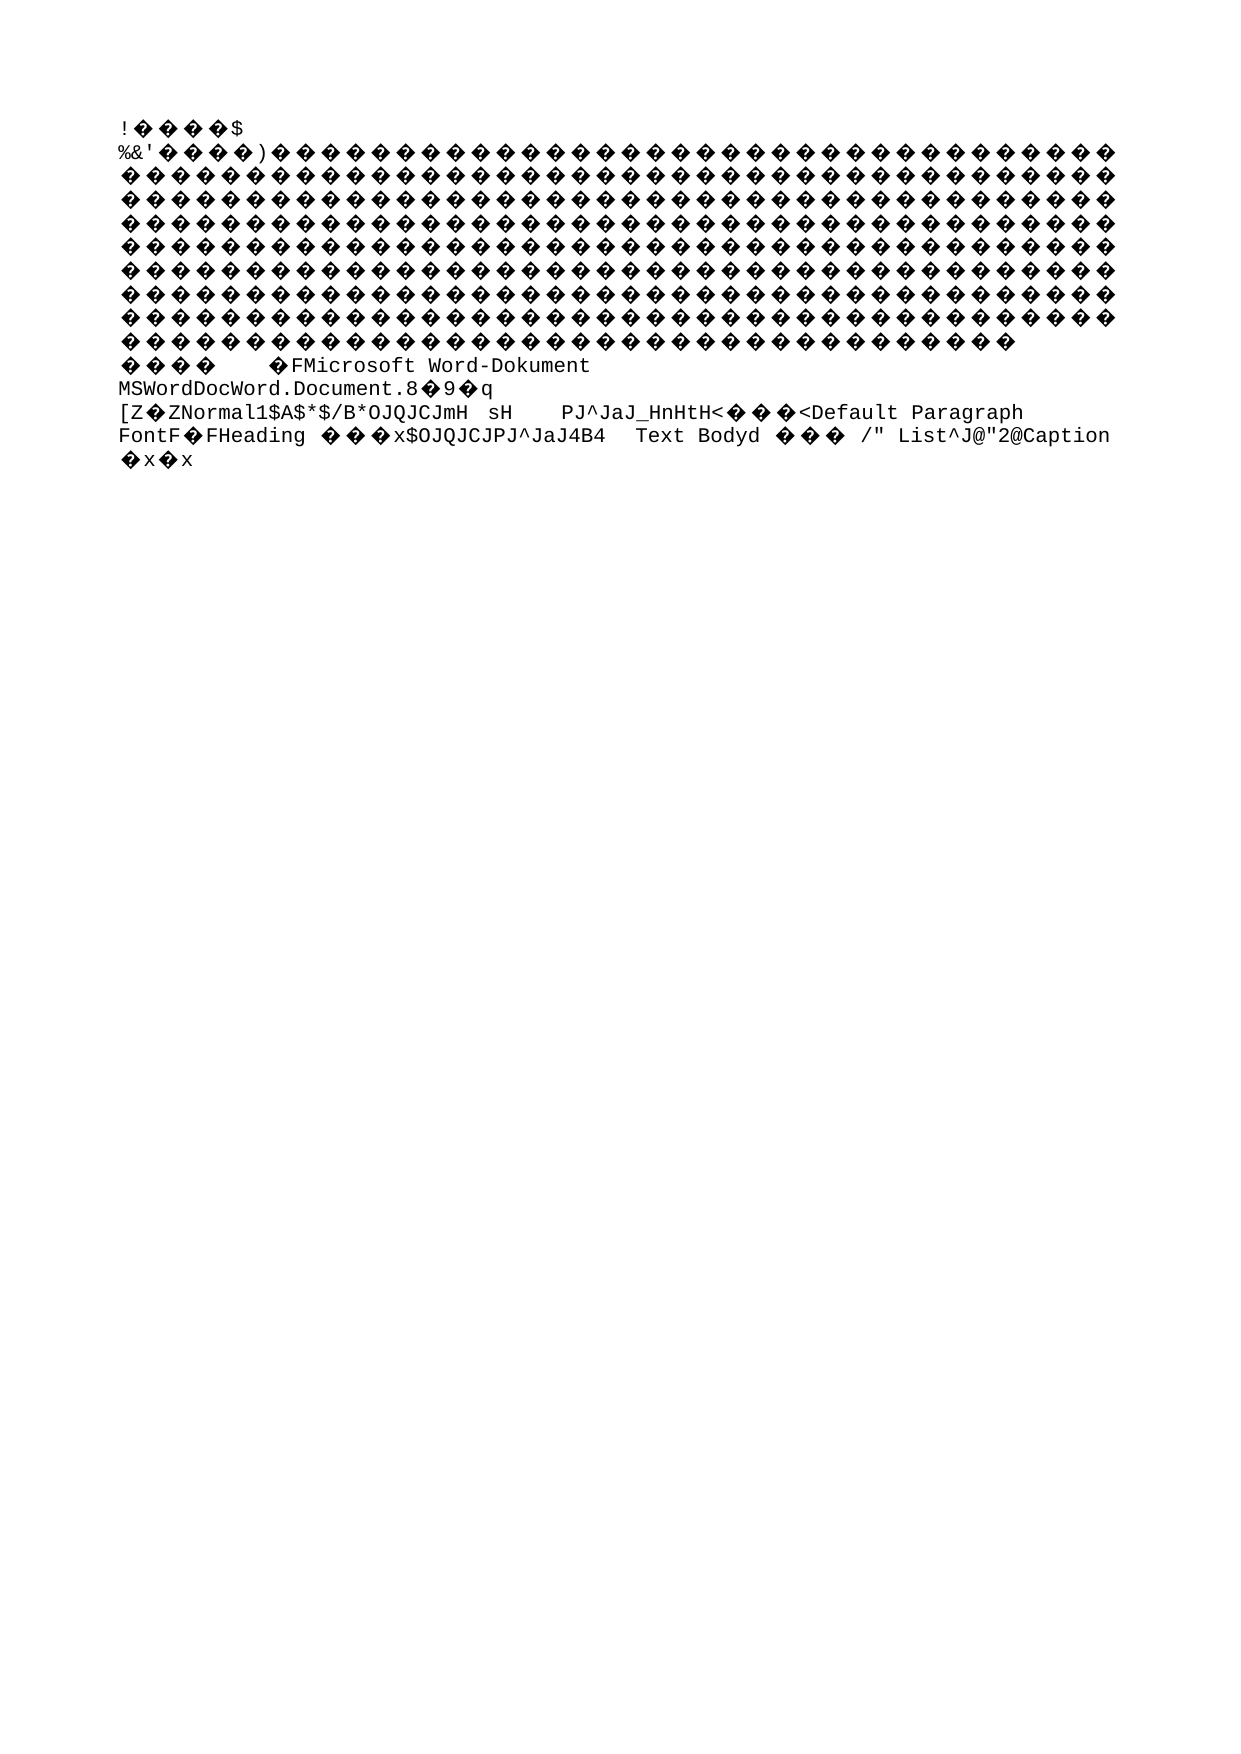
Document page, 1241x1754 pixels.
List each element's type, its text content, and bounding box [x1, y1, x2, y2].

text ���� �FMicrosoft Word-Dokument [118, 354, 1122, 378]
text MSWordDocWord.Document.8�9�q [118, 378, 1122, 402]
text [Z�ZNormal1$A$*$/B*OJQJCJmH sH PJ^JaJ_HnHtH<���<Default Paragraph FontF�FHeading ���x$OJQJCJPJ^JaJ4B4 Text Bodyd ��� /" List^J@"2@Caption �x�x [118, 402, 1122, 473]
text !����$%&'����)�������������������������������������������������������������������������������������������������������������������������������������������������������������������������������������������������������������������������������������������������������������������������������������������������������������������������������������������������������������� [118, 118, 1122, 354]
